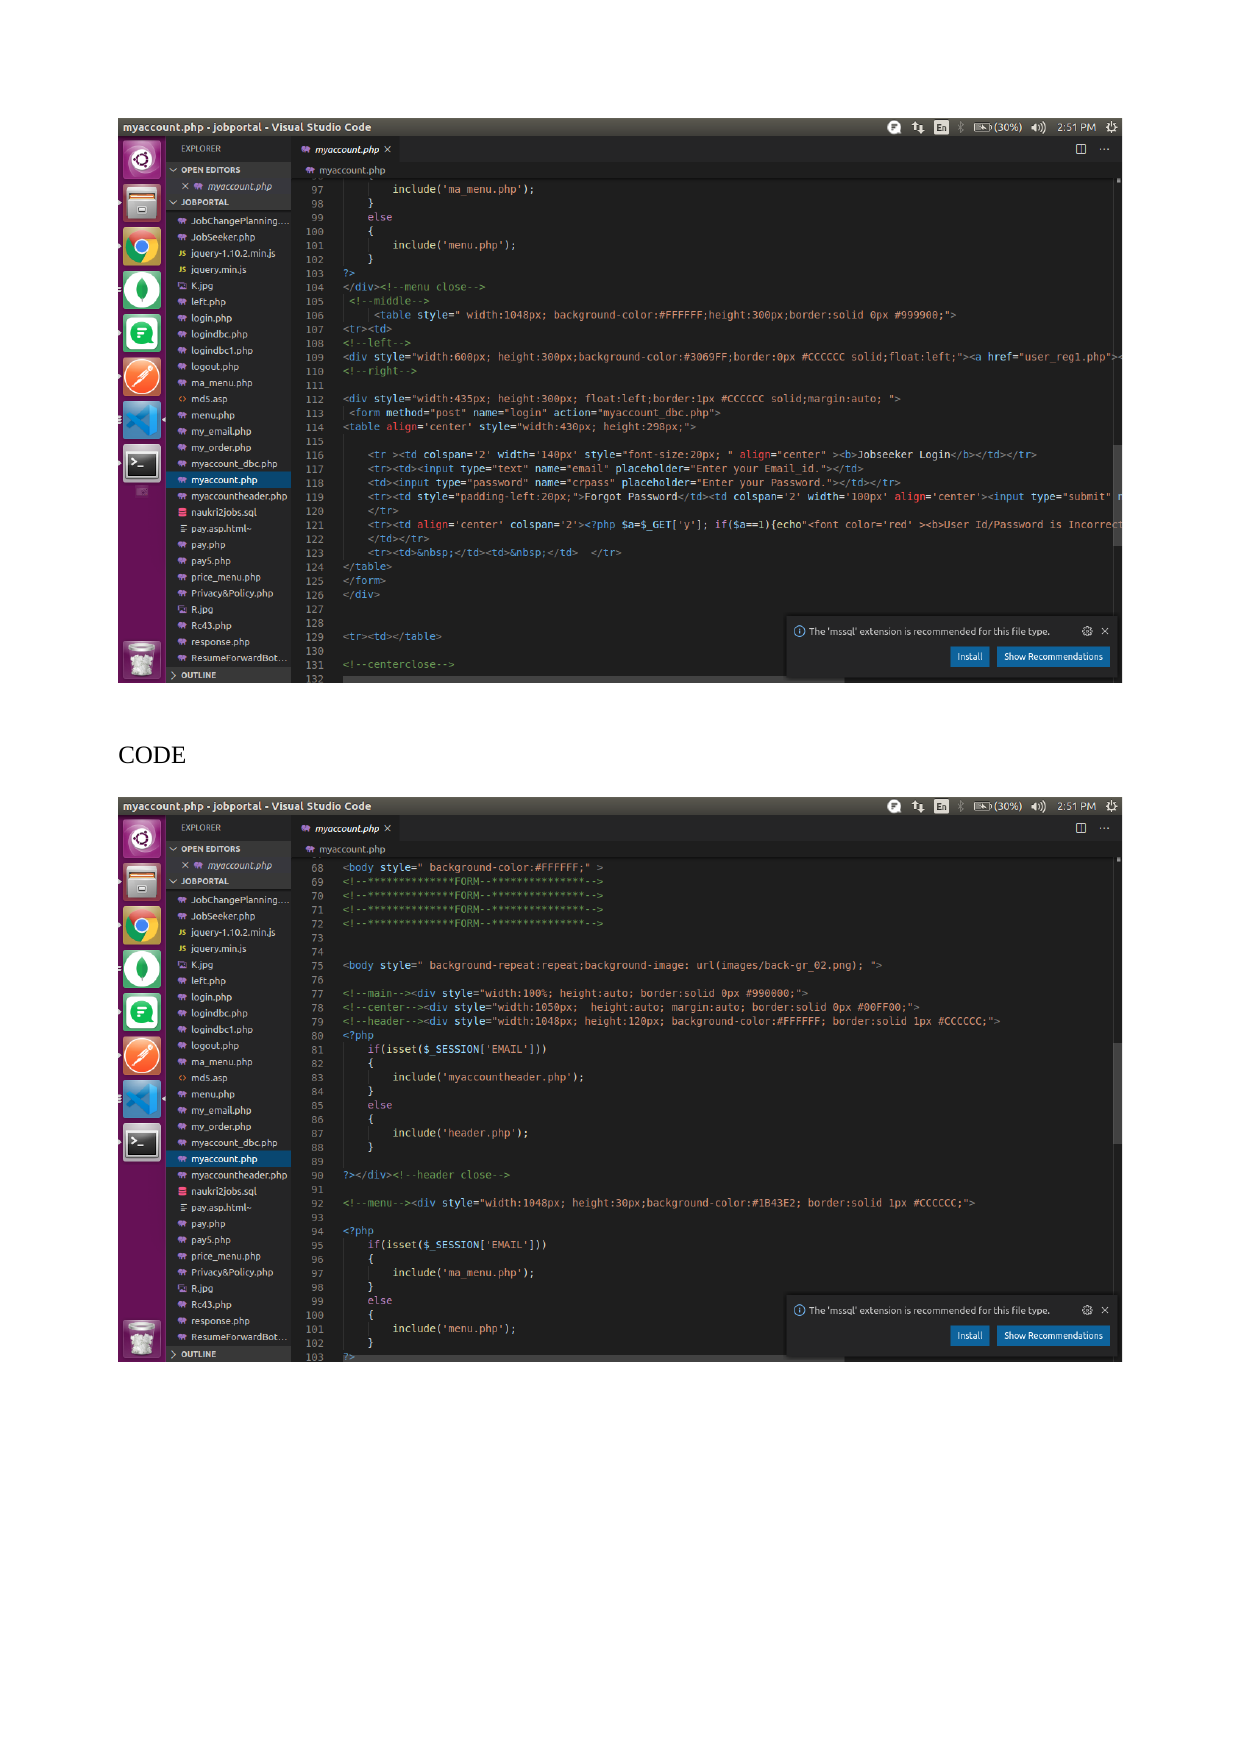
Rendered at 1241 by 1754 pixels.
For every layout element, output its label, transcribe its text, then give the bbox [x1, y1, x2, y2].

text CODE [118, 740, 1122, 769]
picture [118, 797, 1123, 1362]
picture [118, 118, 1123, 683]
